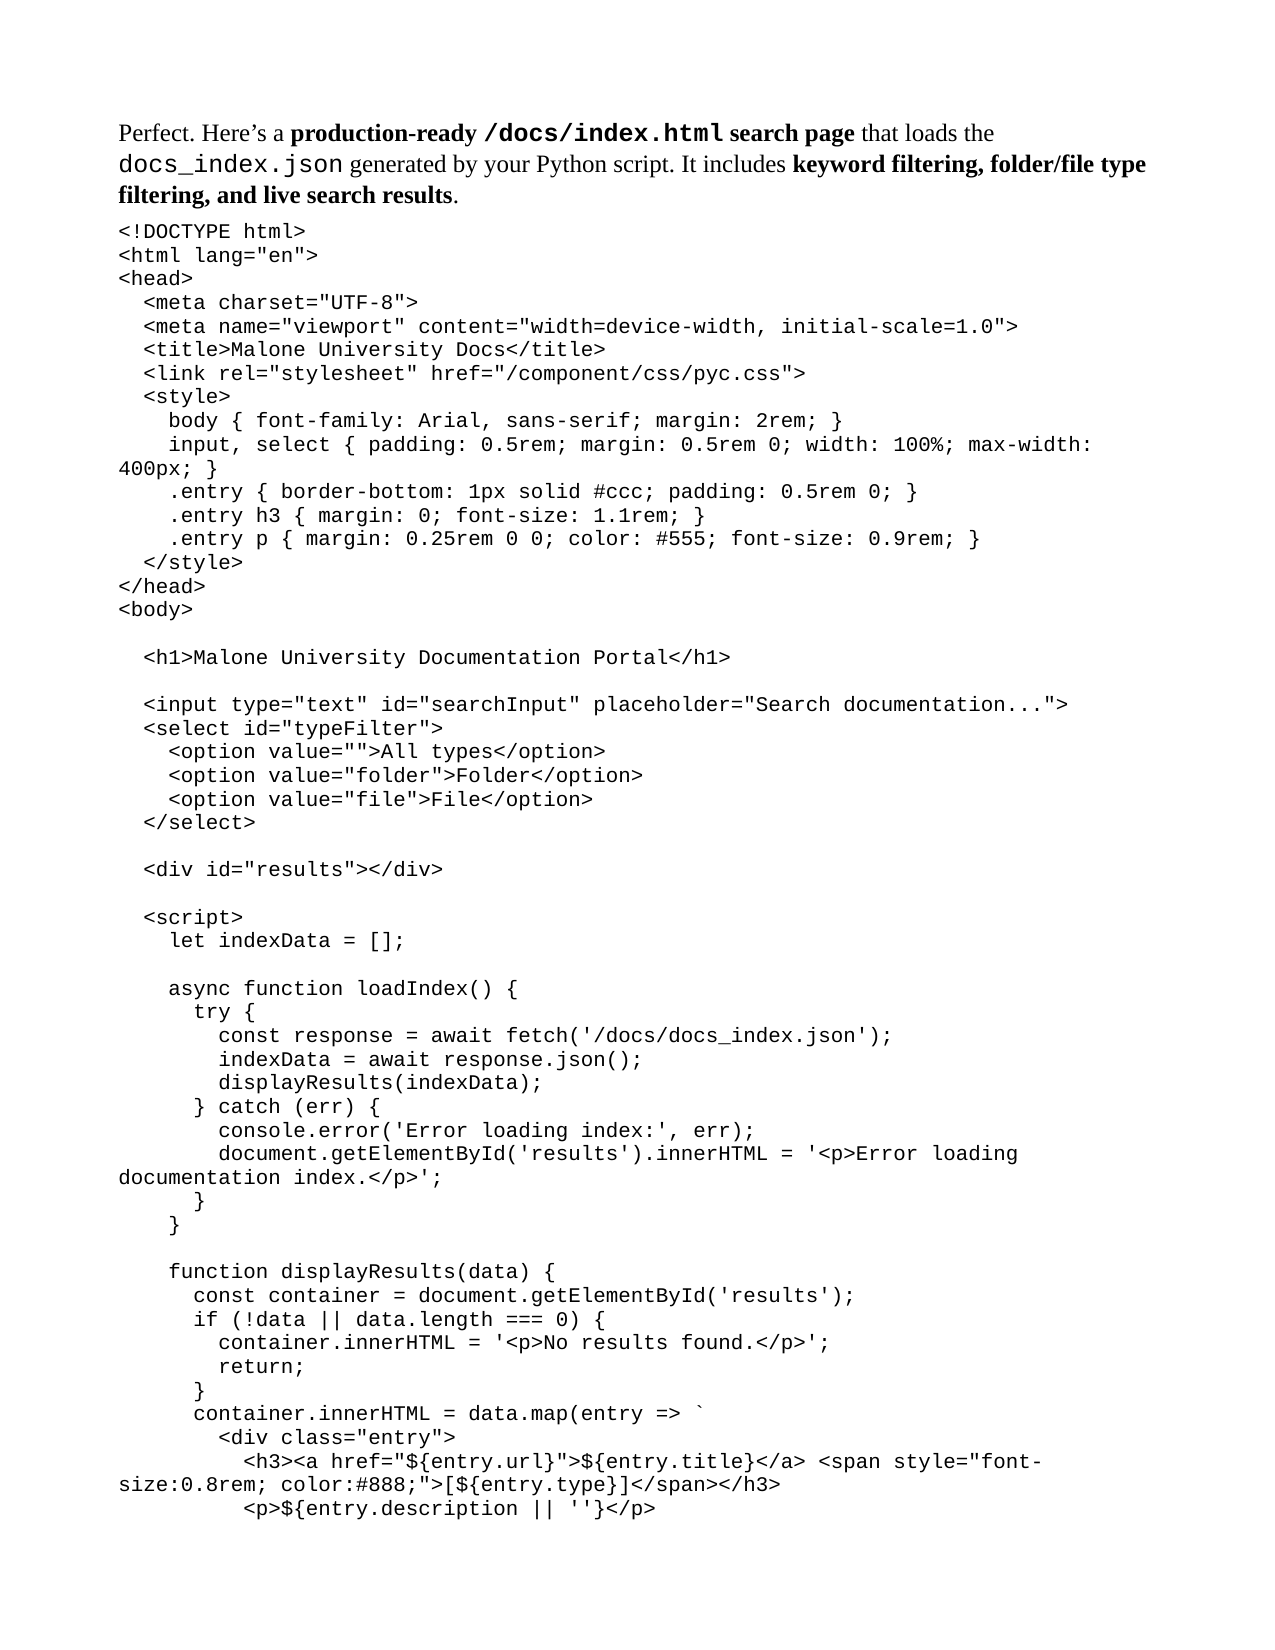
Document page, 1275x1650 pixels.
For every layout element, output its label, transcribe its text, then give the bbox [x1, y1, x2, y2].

text <body> [118, 599, 1157, 623]
text </head> [118, 576, 1157, 599]
text let indexData = []; [118, 930, 1157, 954]
text <!DOCTYPE html> [118, 221, 1157, 245]
text console.error('Error loading index:', err); [118, 1119, 1157, 1143]
text container.innerHTML = '<p>No results found.</p>'; [118, 1332, 1157, 1356]
text <head> [118, 268, 1157, 292]
text <div class="entry"> [118, 1427, 1157, 1451]
text function displayResults(data) { [118, 1261, 1157, 1285]
text container.innerHTML = data.map(entry => ` [118, 1403, 1157, 1427]
text <link rel="stylesheet" href="/component/css/pyc.css"> [118, 363, 1157, 387]
text <meta name="viewport" content="width=device-width, initial-scale=1.0"> [118, 316, 1157, 339]
text <h3><a href="${entry.url}">${entry.title}</a> <span style="font-size:0.8rem; color:#888;">[${entry.type}]</span></h3> [118, 1451, 1157, 1498]
text async function loadIndex() { [118, 978, 1157, 1001]
text input, select { padding: 0.5rem; margin: 0.5rem 0; width: 100%; max-width: 400px; } [118, 434, 1157, 481]
text } [118, 1191, 1157, 1214]
text <h1>Malone University Documentation Portal</h1> [118, 647, 1157, 670]
text .entry { border-bottom: 1px solid #ccc; padding: 0.5rem 0; } [118, 481, 1157, 505]
text <script> [118, 907, 1157, 930]
text <meta charset="UTF-8"> [118, 292, 1157, 316]
text <input type="text" id="searchInput" placeholder="Search documentation..."> [118, 694, 1157, 718]
text displayResults(indexData); [118, 1072, 1157, 1096]
text <html lang="en"> [118, 245, 1157, 268]
text .entry h3 { margin: 0; font-size: 1.1rem; } [118, 505, 1157, 528]
text <select id="typeFilter"> [118, 718, 1157, 741]
text .entry p { margin: 0.25rem 0 0; color: #555; font-size: 0.9rem; } [118, 528, 1157, 552]
text body { font-family: Arial, sans-serif; margin: 2rem; } [118, 410, 1157, 434]
text } [118, 1214, 1157, 1238]
text <option value="folder">Folder</option> [118, 765, 1157, 788]
text } catch (err) { [118, 1096, 1157, 1119]
text } [118, 1380, 1157, 1403]
text </select> [118, 812, 1157, 836]
text if (!data || data.length === 0) { [118, 1309, 1157, 1332]
text </style> [118, 552, 1157, 576]
text document.getElementById('results').innerHTML = '<p>Error loading documentation index.</p>'; [118, 1143, 1157, 1191]
text const response = await fetch('/docs/docs_index.json'); [118, 1025, 1157, 1049]
text <div id="results"></div> [118, 859, 1157, 883]
text indexData = await response.json(); [118, 1049, 1157, 1072]
text return; [118, 1356, 1157, 1380]
text <title>Malone University Docs</title> [118, 339, 1157, 363]
text const container = document.getElementById('results'); [118, 1285, 1157, 1309]
text <option value="">All types</option> [118, 741, 1157, 765]
text <style> [118, 387, 1157, 410]
text Perfect. Here’s a production-ready /docs/index.html search page that loads the docs_index.json generated by your Python script. It includes keyword filtering, folder/file type filtering, and live search results. [118, 118, 1157, 208]
text <p>${entry.description || ''}</p> [118, 1498, 1157, 1522]
text <option value="file">File</option> [118, 788, 1157, 812]
text try { [118, 1001, 1157, 1025]
